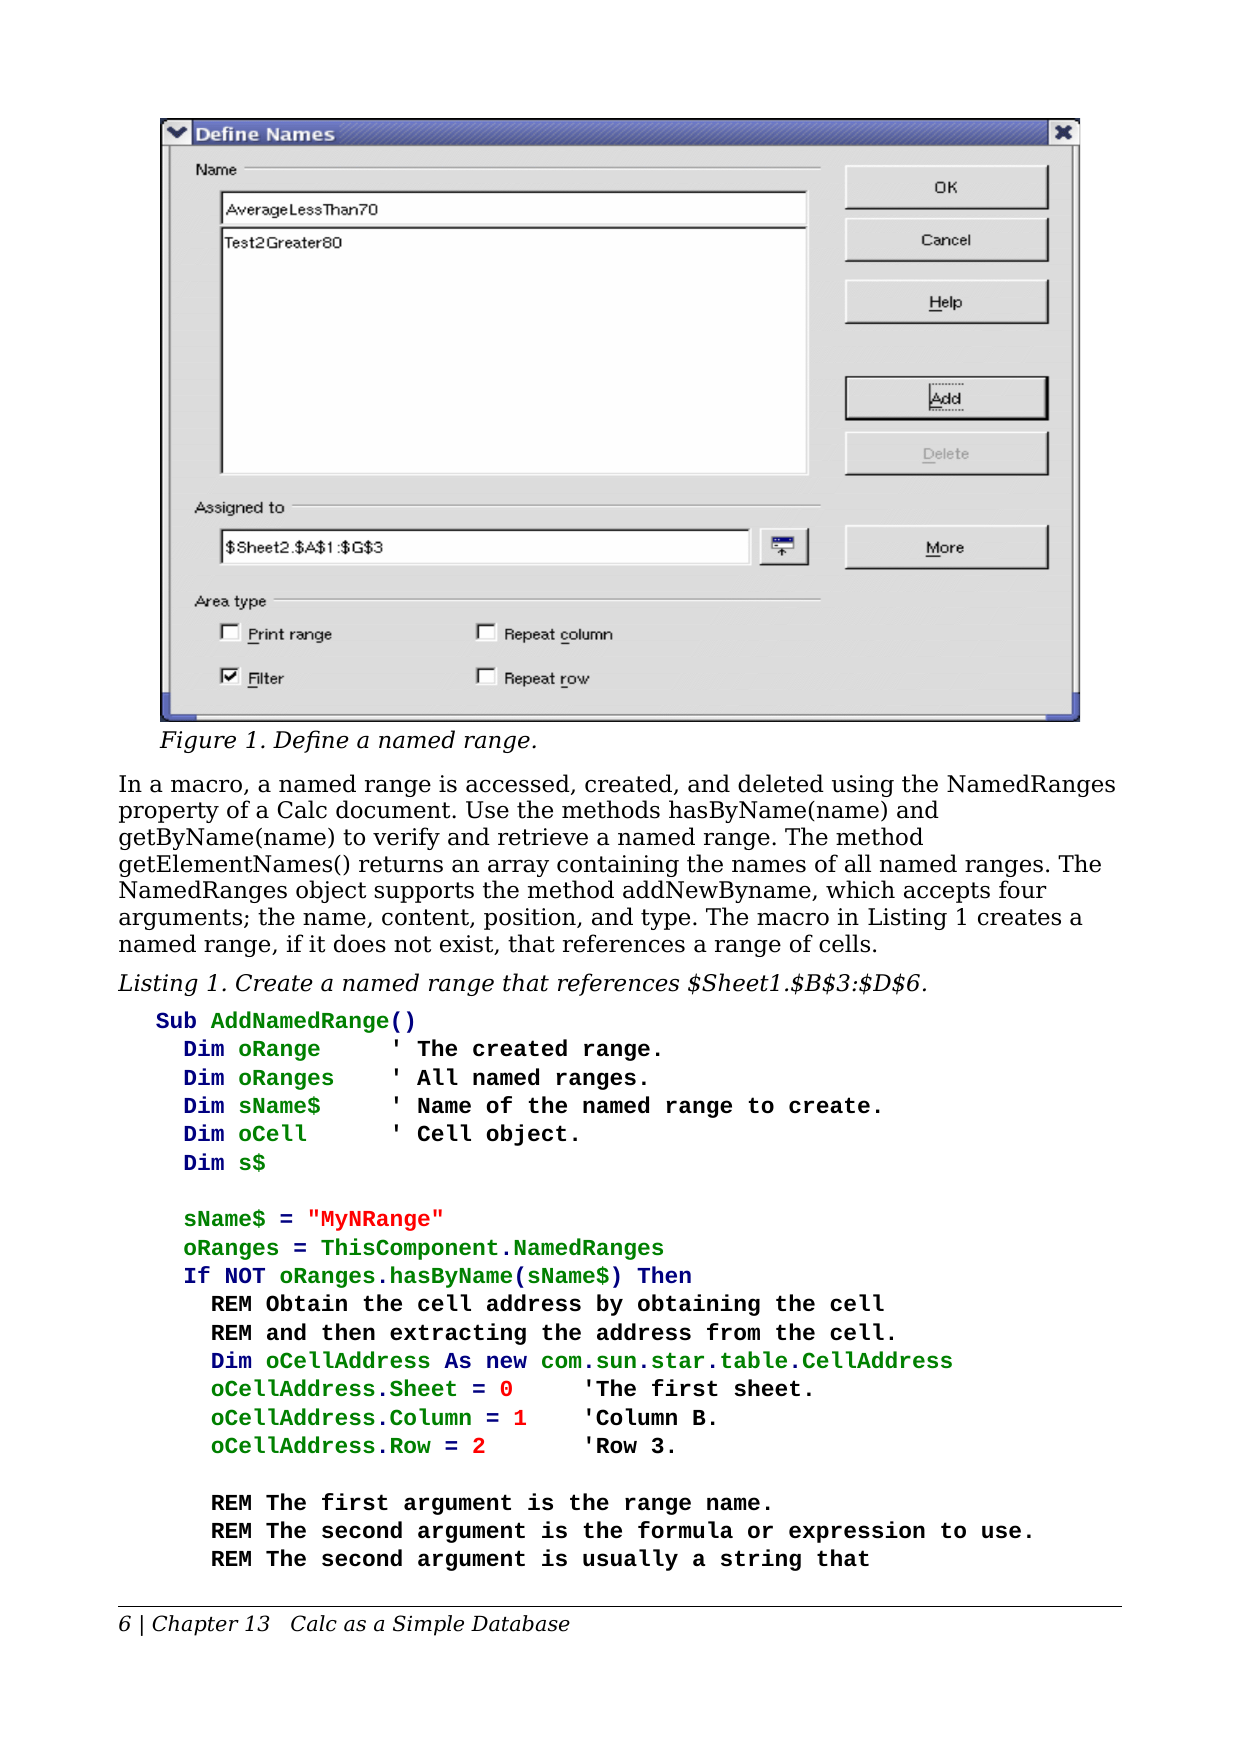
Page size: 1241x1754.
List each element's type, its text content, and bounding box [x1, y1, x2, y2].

picture [160, 118, 1081, 722]
text In a macro, a named range is accessed, created, and deleted using the NamedRanges property of a Calc document. Use the methods hasByName(name) and getByName(name) to verify and retrieve a named range. The method getElementNames() returns an array containing the names of all named ranges. The NamedRanges object supports the method addNewByname, which accepts four arguments; the name, content, position, and type. The macro in Listing 1 creates a named range, if it does not exist, that references a range of cells. [118, 771, 1122, 958]
text REM The first argument is the range name. [156, 1491, 1092, 1517]
text REM and then extracting the address from the cell. [156, 1321, 1092, 1347]
list Listing 1. Create a named range that references $Sheet1.$B$3:$D$6. [118, 970, 1122, 997]
text REM The second argument is the formula or expression to use. [156, 1519, 1092, 1545]
text sName$ = "MyNRange" [156, 1208, 1092, 1234]
text REM The second argument is usually a string that [156, 1548, 1092, 1574]
text Dim s$ [156, 1151, 1092, 1177]
text Dim sName$ ' Name of the named range to create. [156, 1094, 1092, 1120]
text Dim oRange ' The created range. [156, 1038, 1092, 1064]
text Dim oCell ' Cell object. [156, 1123, 1092, 1149]
text REM Obtain the cell address by obtaining the cell [156, 1293, 1092, 1319]
text Dim oCellAddress As new com.sun.star.table.CellAddress [156, 1349, 1092, 1375]
text oRanges = ThisComponent.NamedRanges [156, 1236, 1092, 1262]
text Sub AddNamedRange() [156, 1009, 1092, 1035]
text oCellAddress.Row = 2 'Row 3. [156, 1434, 1092, 1460]
text If NOT oRanges.hasByName(sName$) Then [156, 1264, 1092, 1290]
text Dim oRanges ' All named ranges. [156, 1066, 1092, 1092]
text oCellAddress.Sheet = 0 'The first sheet. [156, 1378, 1092, 1404]
text Figure 1. Define a named range. [160, 728, 1080, 754]
text oCellAddress.Column = 1 'Column B. [156, 1406, 1092, 1432]
